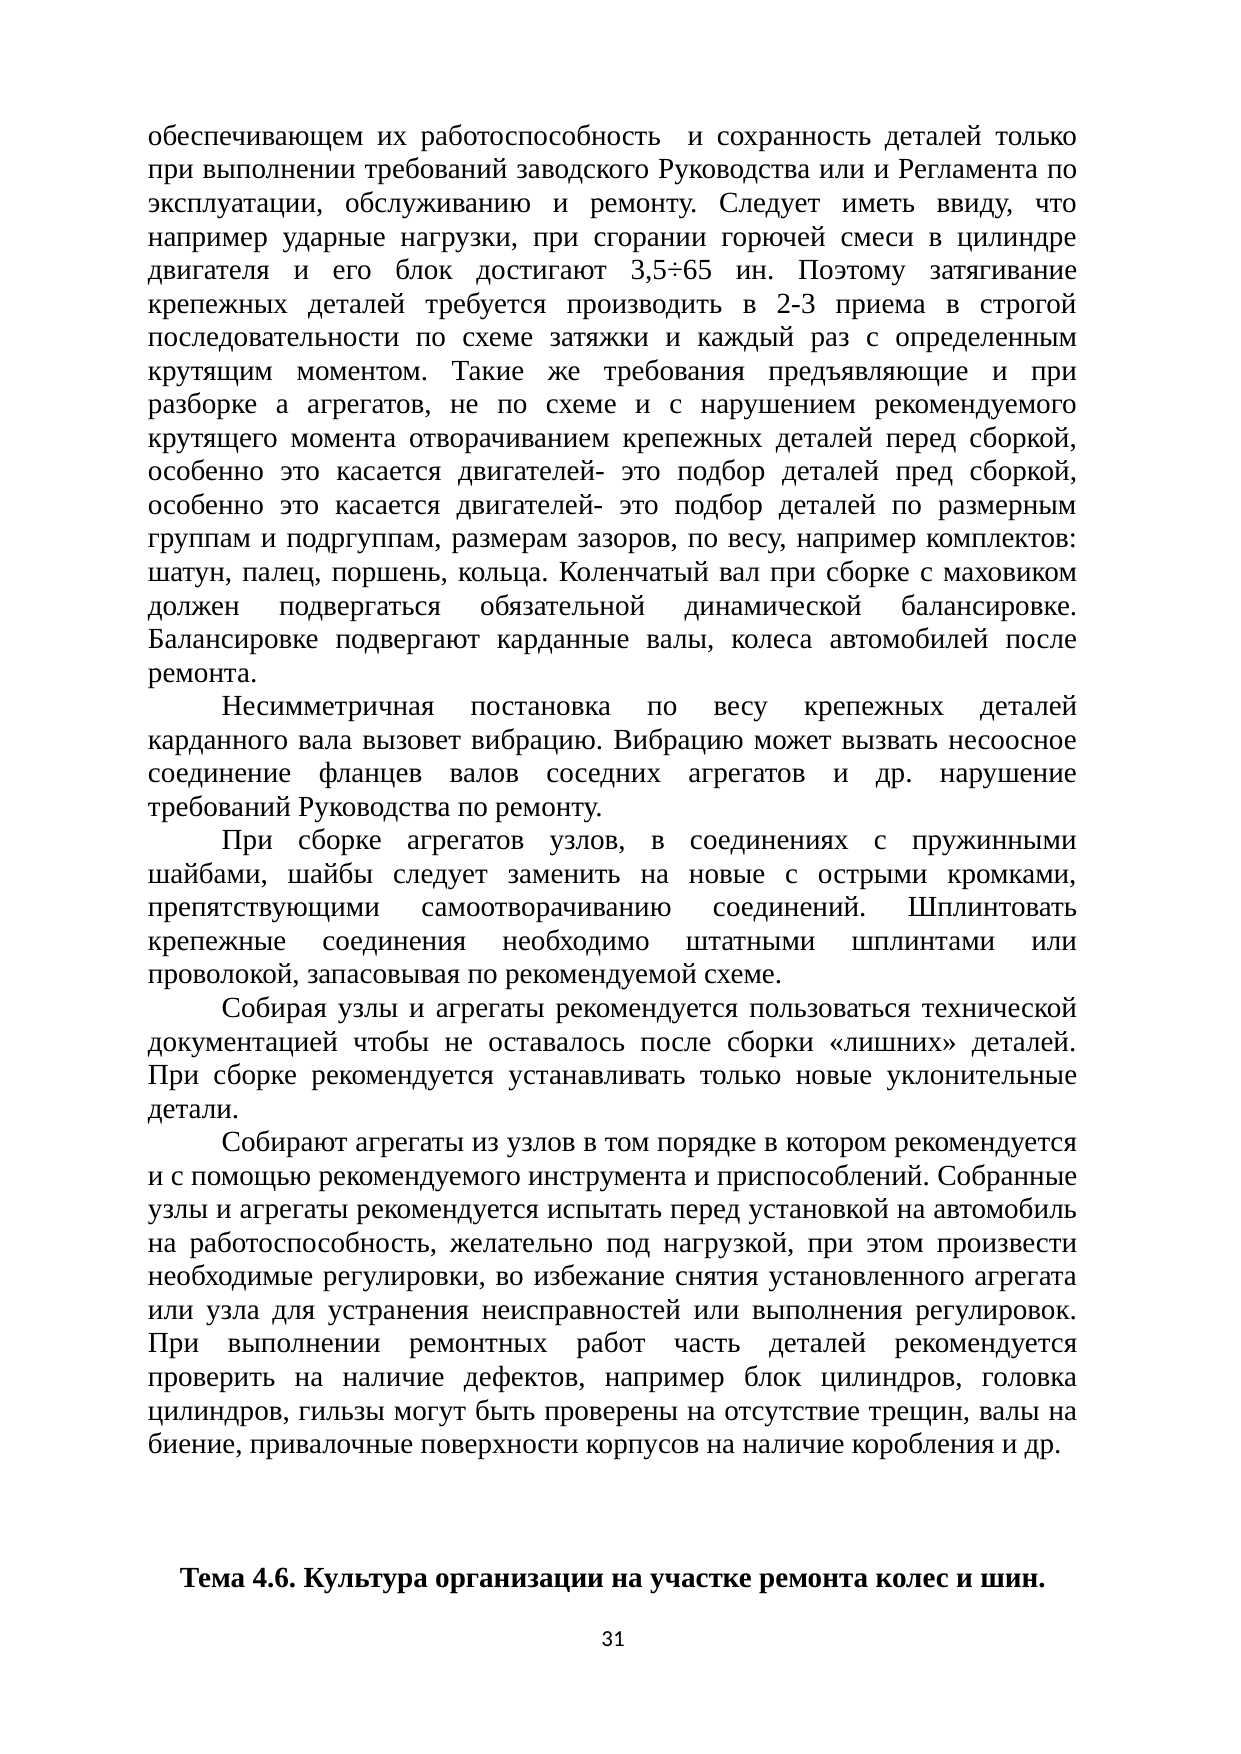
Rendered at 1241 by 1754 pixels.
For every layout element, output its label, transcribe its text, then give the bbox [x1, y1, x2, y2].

text Несимметричная постановка по весу крепежных деталей карданного вала вызовет вибрацию. Вибрацию может вызвать несоосное соединение фланцев валов соседних агрегатов и др. нарушение требований Руководства по ремонту. [148, 688, 1078, 822]
text Собирают агрегаты из узлов в том порядке в котором рекомендуется и с помощью рекомендуемого инструмента и приспособлений. Собранные узлы и агрегаты рекомендуется испытать перед установкой на автомобиль на работоспособность, желательно под нагрузкой, при этом произвести необходимые регулировки, во избежание снятия установленного агрегата или узла для устранения неисправностей или выполнения регулировок. При выполнении ремонтных работ часть деталей рекомендуется проверить на наличие дефектов, например блок цилиндров, головка цилиндров, гильзы могут быть проверены на отсутствие трещин, валы на биение, привалочные поверхности корпусов на наличие коробления и др. [148, 1124, 1078, 1460]
text Тема 4.6. Культура организации на участке ремонта колес и шин. [148, 1560, 1078, 1594]
text При сборке агрегатов узлов, в соединениях с пружинными шайбами, шайбы следует заменить на новые с острыми кромками, препятствующими самоотворачиванию соединений. Шплинтовать крепежные соединения необходимо штатными шплинтами или проволокой, запасовывая по рекомендуемой схеме. [148, 822, 1078, 990]
text Собирая узлы и агрегаты рекомендуется пользоваться технической документацией чтобы не оставалось после сборки «лишних» деталей. При сборке рекомендуется устанавливать только новые уклонительные детали. [148, 990, 1078, 1124]
text обеспечивающем их работоспособность и сохранность деталей только при выполнении требований заводского Руководства или и Регламента по эксплуатации, обслуживанию и ремонту. Следует иметь ввиду, что например ударные нагрузки, при сгорании горючей смеси в цилиндре двигателя и его блок достигают 3,5÷65 ин. Поэтому затягивание крепежных деталей требуется производить в 2-3 приема в строгой последовательности по схеме затяжки и каждый раз с определенным крутящим моментом. Такие же требования предъявляющие и при разборке а агрегатов, не по схеме и с нарушением рекомендуемого крутящего момента отворачиванием крепежных деталей перед сборкой, особенно это касается двигателей- это подбор деталей пред сборкой, особенно это касается двигателей- это подбор деталей по размерным группам и подргуппам, размерам зазоров, по весу, например комплектов: шатун, палец, поршень, кольца. Коленчатый вал при сборке с маховиком должен подвергаться обязательной динамической балансировке. Балансировке подвергают карданные валы, колеса автомобилей после ремонта. [148, 118, 1078, 688]
